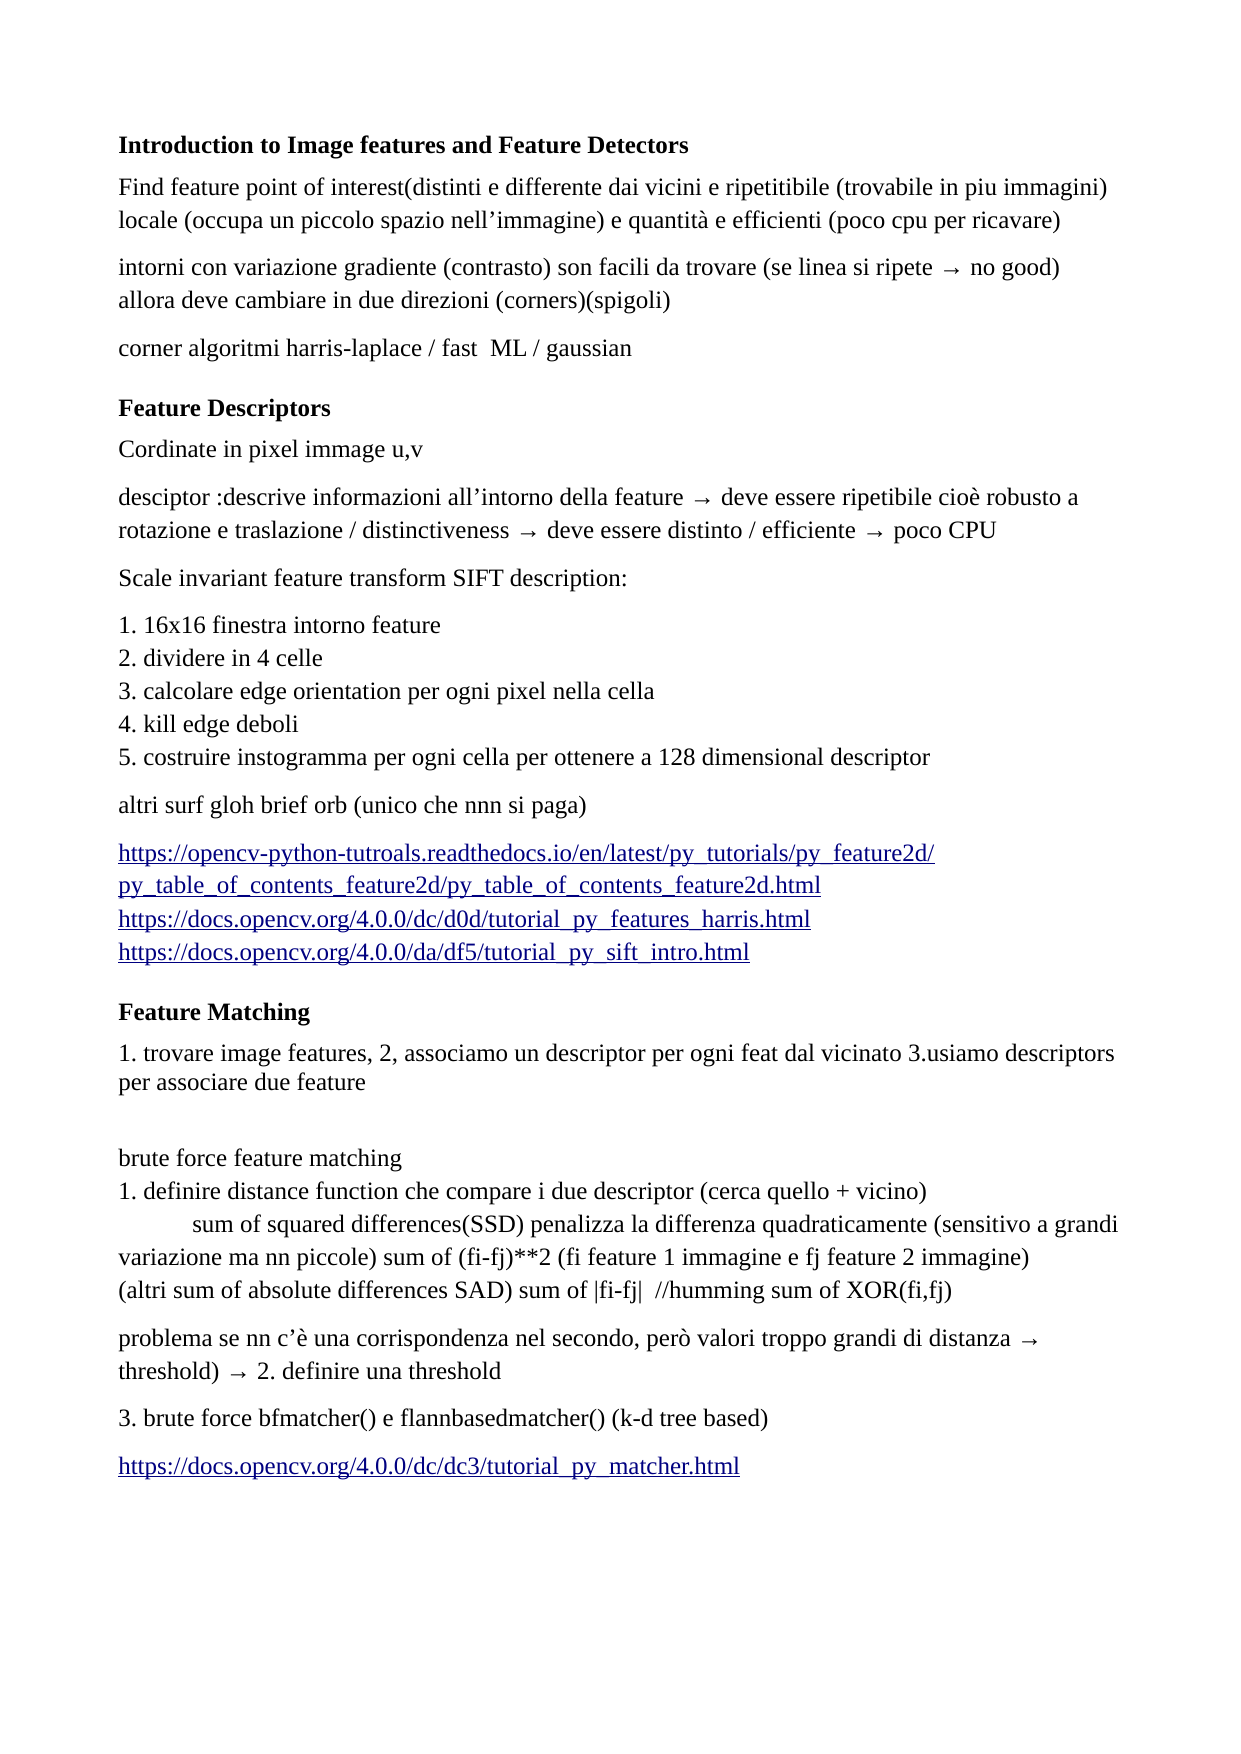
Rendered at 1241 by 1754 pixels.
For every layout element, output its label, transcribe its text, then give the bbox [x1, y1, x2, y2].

text 1. trovare image features, 2, associamo un descriptor per ogni feat dal vicinato 3.usiamo descriptors per associare due feature [118, 1038, 1122, 1096]
text altri surf gloh brief orb (unico che nnn si paga) [118, 790, 1122, 819]
text Cordinate in pixel immage u,v [118, 434, 1122, 463]
subtitle Feature Descriptors [118, 393, 1122, 422]
text desciptor :descrive informazioni all’intorno della feature → deve essere ripetibile cioè robusto a rotazione e traslazione / distinctiveness → deve essere distinto / efficiente → poco CPU [118, 482, 1122, 544]
text Scale invariant feature transform SIFT description: [118, 563, 1122, 591]
text corner algoritmi harris-laplace / fast ML / gaussian [118, 333, 1122, 362]
text brute force feature matching 1. definire distance function che compare i due descriptor (cerca quello + vicino) sum of squared differences(SSD) penalizza la differenza quadraticamente (sensitivo a grandi variazione ma nn piccole) sum of (fi-fj)**2 (fi feature 1 immagine e fj feature 2 immagine) (altri sum of absolute differences SAD) sum of |fi-fj| //humming sum of XOR(fi,fj) [118, 1143, 1122, 1304]
text problema se nn c’è una corrispondenza nel secondo, però valori troppo grandi di distanza → threshold) → 2. definire una threshold [118, 1323, 1122, 1384]
subtitle Introduction to Image features and Feature Detectors [118, 131, 1122, 159]
subtitle Feature Matching [118, 997, 1122, 1026]
text https://opencv-python-tutroals.readthedocs.io/en/latest/py_tutorials/py_feature2d/py_table_of_contents_feature2d/py_table_of_contents_feature2d.html https://docs.opencv.org/4.0.0/dc/d0d/tutorial_py_features_harris.html https://docs.opencv.org/4.0.0/da/df5/tutorial_py_sift_intro.html [118, 838, 1122, 965]
text 3. brute force bfmatcher() e flannbasedmatcher() (k-d tree based) [118, 1403, 1122, 1432]
text intorni con variazione gradiente (contrasto) son facili da trovare (se linea si ripete → no good) allora deve cambiare in due direzioni (corners)(spigoli) [118, 252, 1122, 314]
text 1. 16x16 finestra intorno feature 2. dividere in 4 celle 3. calcolare edge orientation per ogni pixel nella cella 4. kill edge deboli 5. costruire instogramma per ogni cella per ottenere a 128 dimensional descriptor [118, 610, 1122, 771]
text https://docs.opencv.org/4.0.0/dc/dc3/tutorial_py_matcher.html [118, 1451, 1122, 1480]
text Find feature point of interest(distinti e differente dai vicini e ripetitibile (trovabile in piu immagini) locale (occupa un piccolo spazio nell’immagine) e quantità e efficienti (poco cpu per ricavare) [118, 172, 1122, 234]
